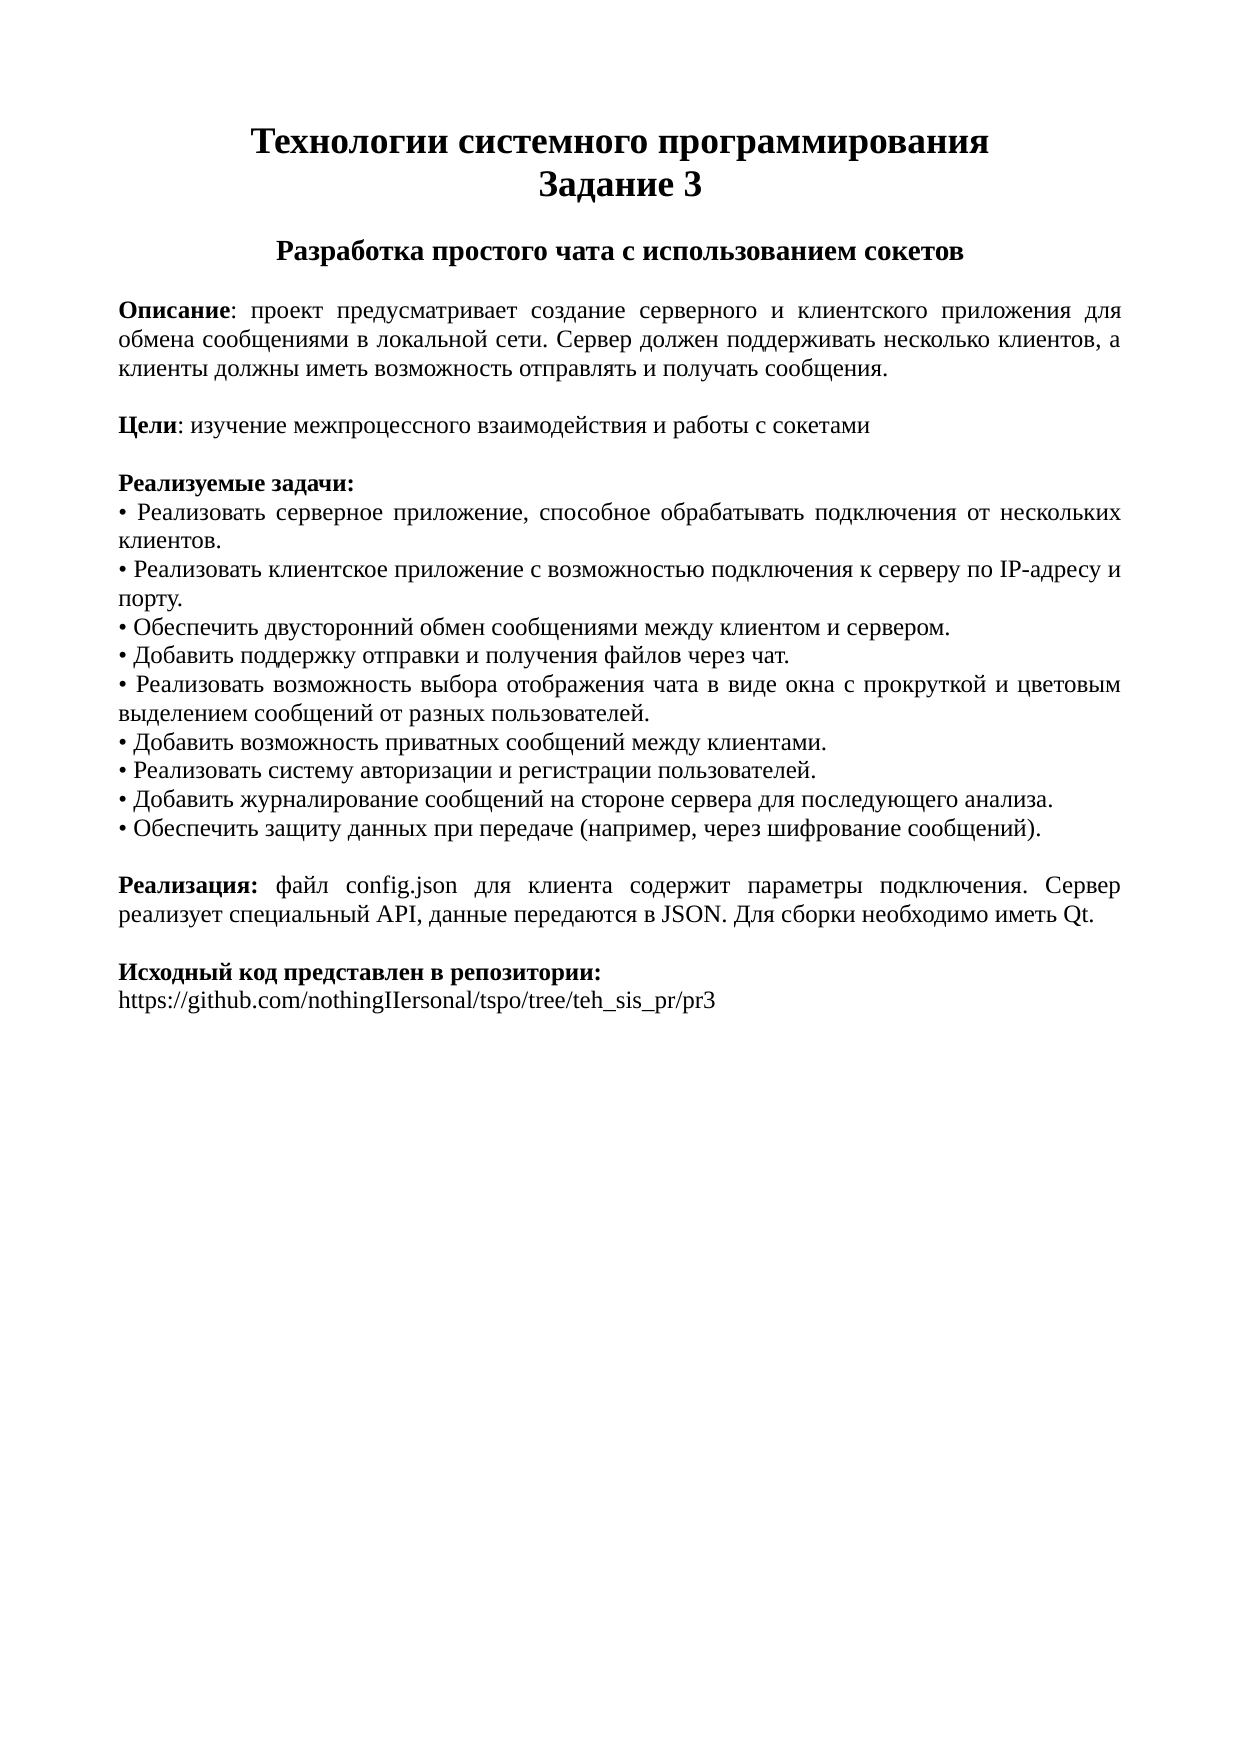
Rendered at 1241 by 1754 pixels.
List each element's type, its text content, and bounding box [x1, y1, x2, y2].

text • Реализовать систему авторизации и регистрации пользователей. [118, 755, 1122, 784]
text Задание 3 [118, 161, 1122, 204]
text Исходный код представлен в репозитории: [118, 957, 1122, 985]
text • Реализовать серверное приложение, способное обрабатывать подключения от нескольких клиентов. [118, 497, 1122, 554]
text Описание: проект предусматривает создание серверного и клиентского приложения для обмена сообщениями в локальной сети. Сервер должен поддерживать несколько клиентов, а клиенты должны иметь возможность отправлять и получать сообщения. [118, 295, 1122, 382]
text • Добавить журналирование сообщений на стороне сервера для последующего анализа. [118, 784, 1122, 813]
text Реализуемые задачи: [118, 468, 1122, 497]
text • Реализовать возможность выбора отображения чата в виде окна с прокруткой и цветовым выделением сообщений от разных пользователей. [118, 669, 1122, 727]
text • Реализовать клиентское приложение с возможностью подключения к серверу по IP-адресу и порту. [118, 554, 1122, 612]
text • Добавить возможность приватных сообщений между клиентами. [118, 727, 1122, 755]
text https://github.com/nothingIIersonal/tspo/tree/teh_sis_pr/pr3 [118, 985, 1122, 1014]
text Технологии системного программирования [118, 118, 1122, 161]
text Реализация: файл config.json для клиента содержит параметры подключения. Сервер реализует специальный API, данные передаются в JSON. Для сборки необходимо иметь Qt. [118, 870, 1122, 928]
text • Добавить поддержку отправки и получения файлов через чат. [118, 640, 1122, 669]
text Цели: изучение межпроцессного взаимодействия и работы с сокетами [118, 410, 1122, 439]
text • Обеспечить защиту данных при передаче (например, через шифрование сообщений). [118, 813, 1122, 842]
text • Обеспечить двусторонний обмен сообщениями между клиентом и сервером. [118, 612, 1122, 640]
text Разработка простого чата с использованием сокетов [118, 233, 1122, 267]
